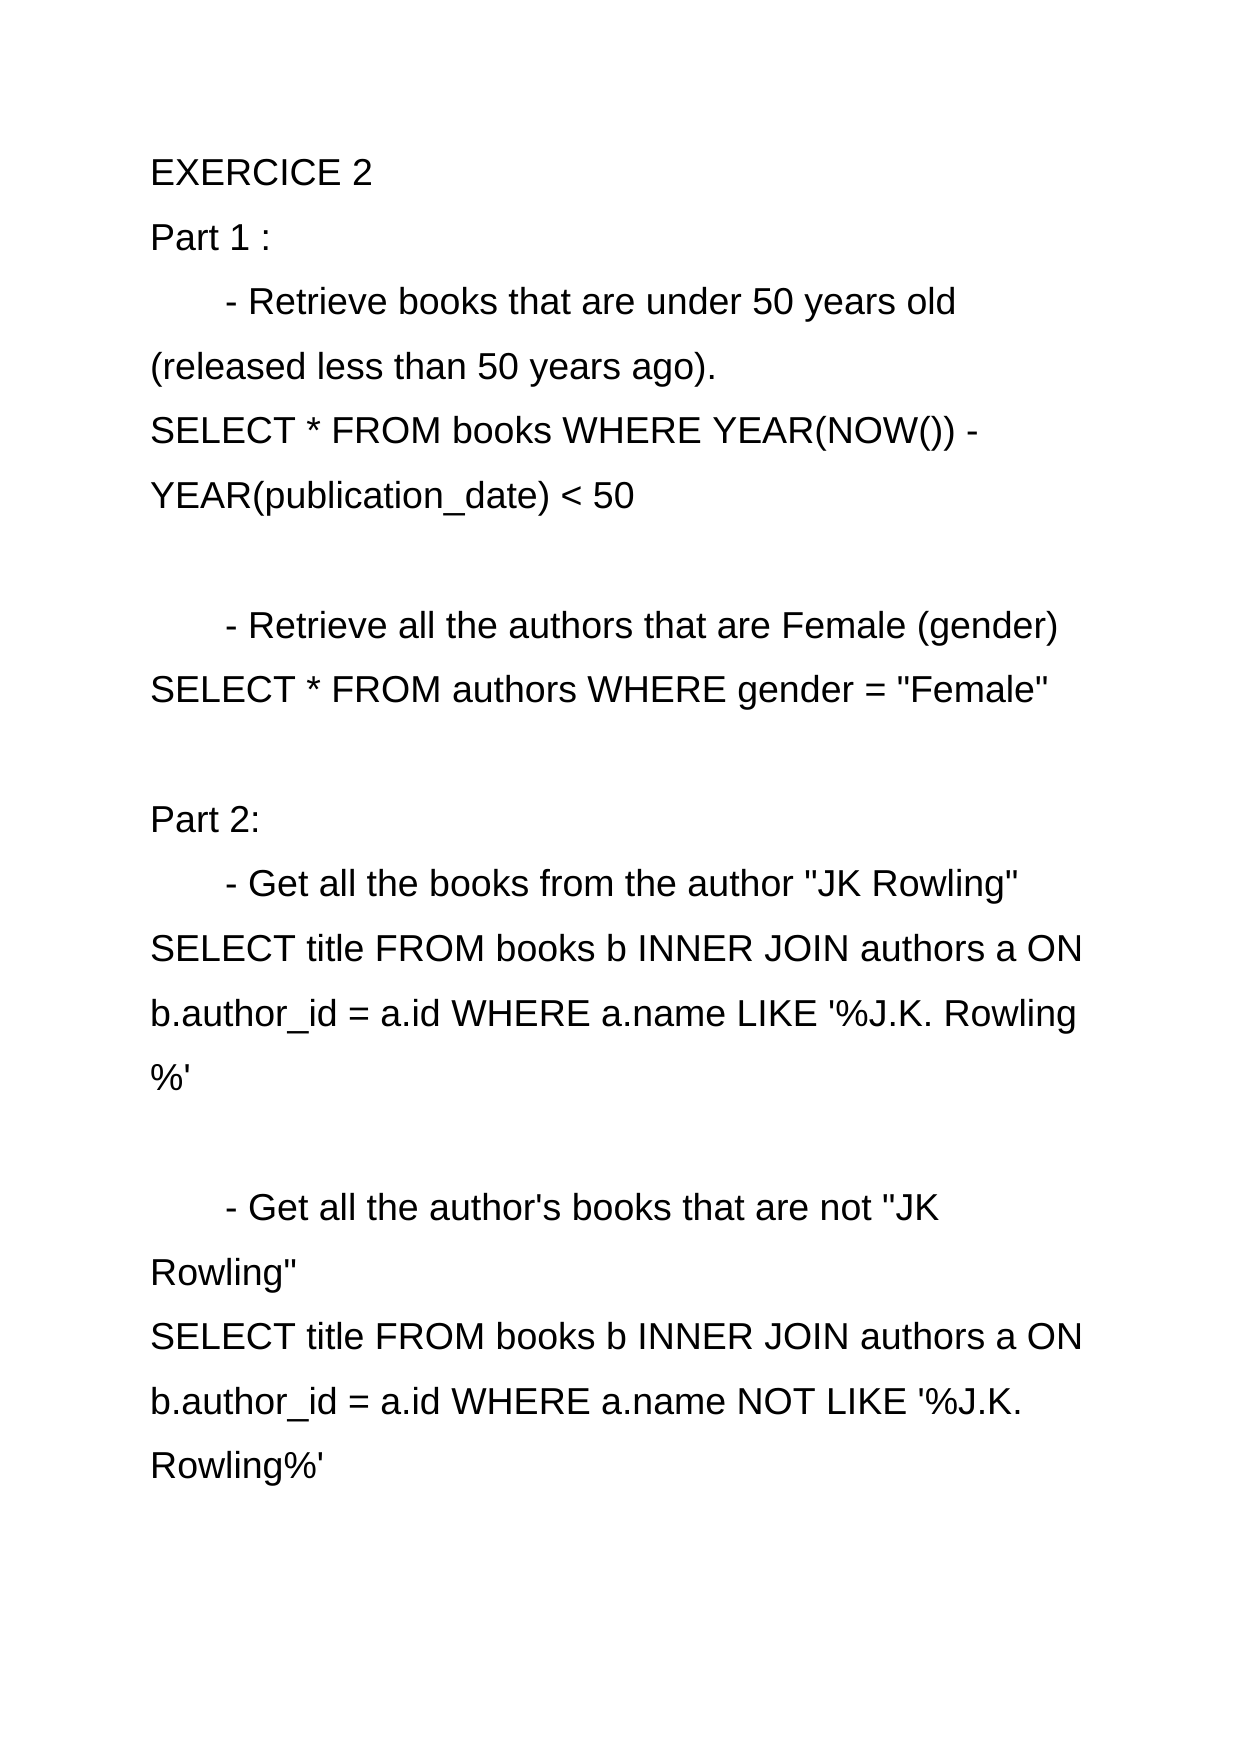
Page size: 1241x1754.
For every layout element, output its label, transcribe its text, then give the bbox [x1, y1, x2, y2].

text - Get all the author's books that are not "JK Rowling" [150, 1185, 1090, 1293]
text - Retrieve all the authors that are Female (gender) [150, 603, 1090, 646]
text - Get all the books from the author "JK Rowling" [150, 862, 1090, 905]
text SELECT * FROM authors WHERE gender = "Female" [150, 667, 1090, 711]
text SELECT title FROM books b INNER JOIN authors a ON b.author_id = a.id WHERE a.name NOT LIKE '%J.K. Rowling%' [150, 1314, 1090, 1487]
text EXERCICE 2 [150, 150, 1090, 193]
text SELECT title FROM books b INNER JOIN authors a ON b.author_id = a.id WHERE a.name LIKE '%J.K. Rowling%' [150, 926, 1090, 1099]
text Part 1 : [150, 215, 1090, 258]
text SELECT * FROM books WHERE YEAR(NOW()) - YEAR(publication_date) < 50 [150, 409, 1090, 517]
text - Retrieve books that are under 50 years old (released less than 50 years ago). [150, 279, 1090, 387]
text Part 2: [150, 797, 1090, 840]
